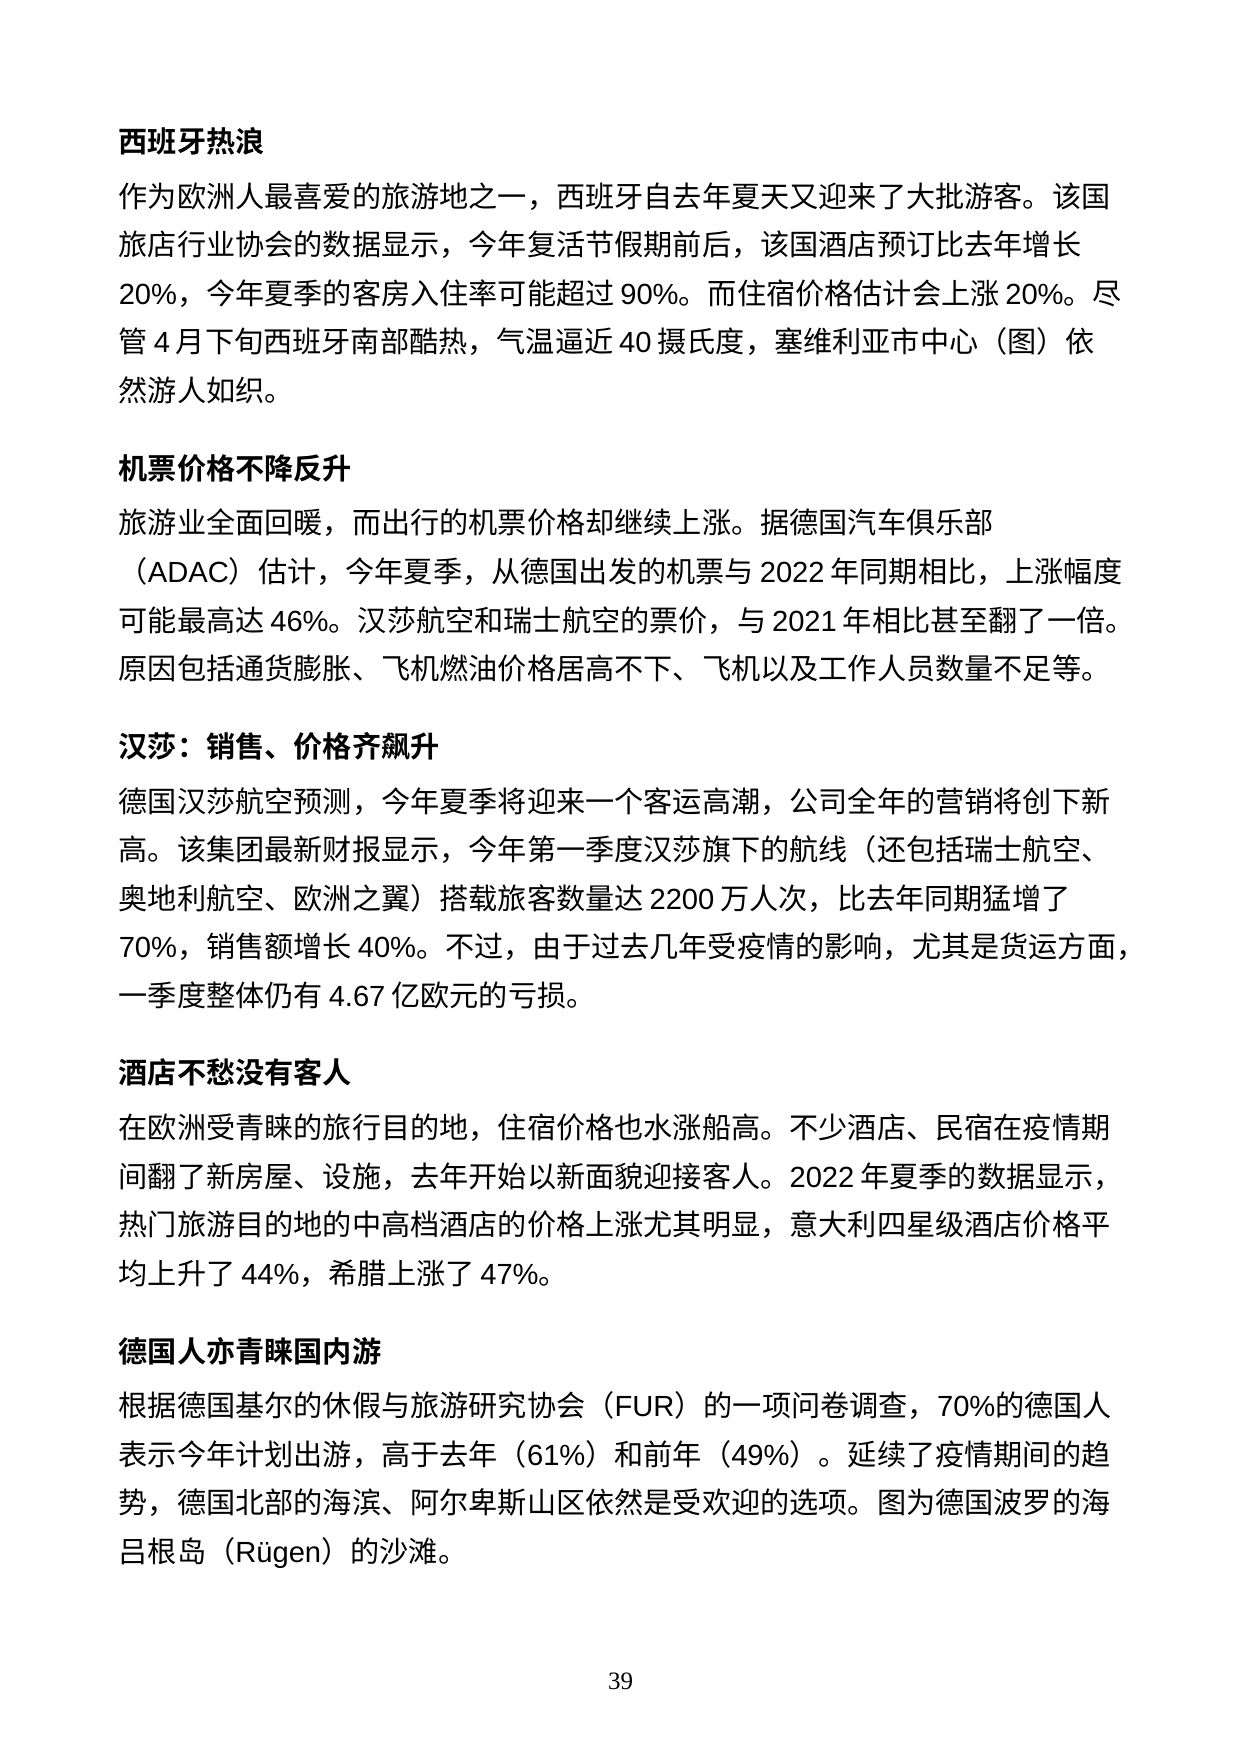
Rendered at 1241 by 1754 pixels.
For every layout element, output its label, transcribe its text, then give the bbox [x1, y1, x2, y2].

text 德国汉莎航空预测，今年夏季将迎来一个客运高潮，公司全年的营销将创下新高。该集团最新财报显示，今年第一季度汉莎旗下的航线（还包括瑞士航空、奥地利航空、欧洲之翼）搭载旅客数量达2200万人次，比去年同期猛增了70%，销售额增长40%。不过，由于过去几年受疫情的影响，尤其是货运方面，一季度整体仍有4.67亿欧元的亏损。 [118, 778, 1122, 1014]
text 在欧洲受青睐的旅行目的地，住宿价格也水涨船高。不少酒店、民宿在疫情期间翻了新房屋、设施，去年开始以新面貌迎接客人。2022年夏季的数据显示，热门旅游目的地的中高档酒店的价格上涨尤其明显，意大利四星级酒店价格平均上升了44%，希腊上涨了47%。 [118, 1105, 1122, 1293]
subtitle 酒店不愁没有客人 [118, 1050, 1122, 1092]
subtitle 西班牙热浪 [118, 118, 1122, 161]
text 根据德国基尔的休假与旅游研究协会（FUR）的一项问卷调查，70%的德国人表示今年计划出游，高于去年（61%）和前年（49%）。延续了疫情期间的趋势，德国北部的海滨、阿尔卑斯山区依然是受欢迎的选项。图为德国波罗的海吕根岛（Rügen）的沙滩。 [118, 1383, 1122, 1571]
subtitle 机票价格不降反升 [118, 445, 1122, 487]
subtitle 汉莎：销售、价格齐飙升 [118, 723, 1122, 766]
subtitle 德国人亦青睐国内游 [118, 1328, 1122, 1370]
text 旅游业全面回暖，而出行的机票价格却继续上涨。据德国汽车俱乐部（ADAC）估计，今年夏季，从德国出发的机票与2022年同期相比，上涨幅度可能最高达46%。汉莎航空和瑞士航空的票价，与2021年相比甚至翻了一倍。原因包括通货膨胀、飞机燃油价格居高不下、飞机以及工作人员数量不足等。 [118, 500, 1122, 688]
text 作为欧洲人最喜爱的旅游地之一，西班牙自去年夏天又迎来了大批游客。该国旅店行业协会的数据显示，今年复活节假期前后，该国酒店预订比去年增长20%，今年夏季的客房入住率可能超过90%。而住宿价格估计会上涨20%。尽管4月下旬西班牙南部酷热，气温逼近40摄氏度，塞维利亚市中心（图）依然游人如织。 [118, 173, 1122, 410]
